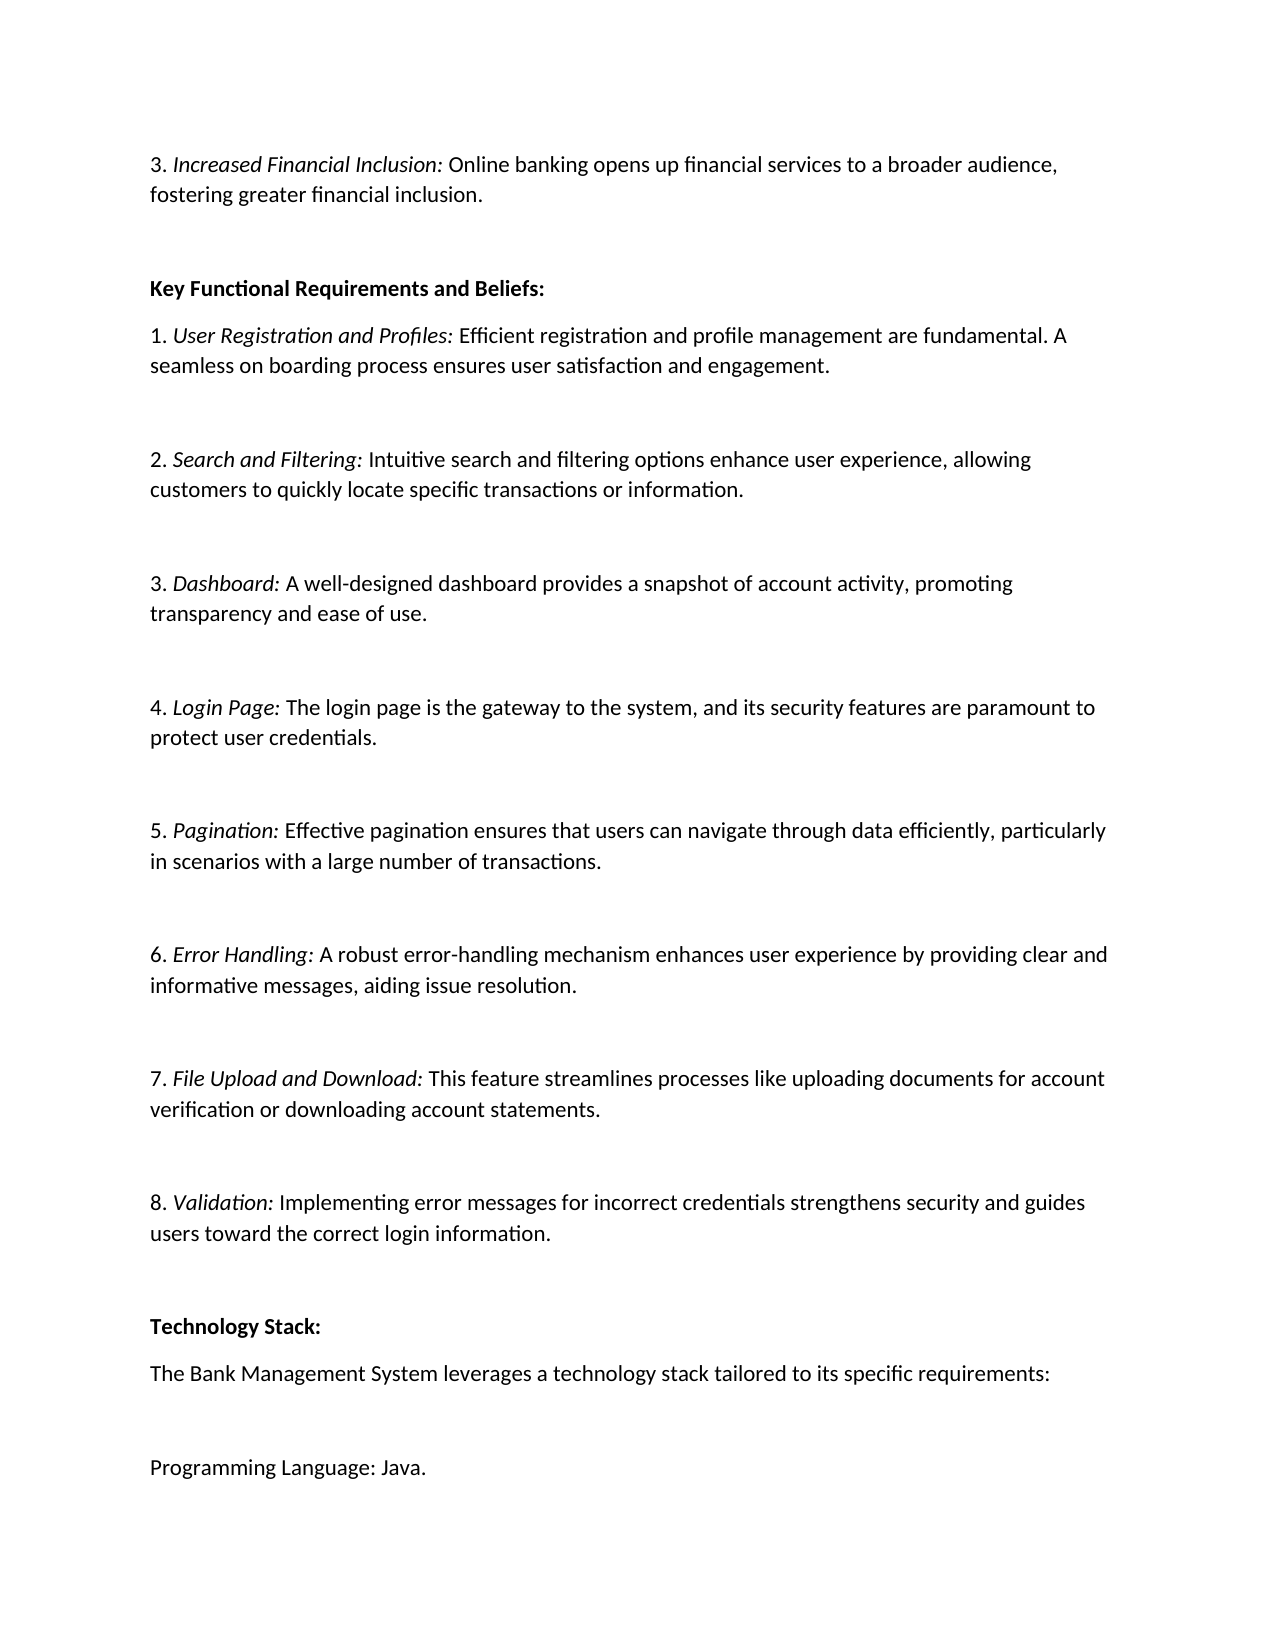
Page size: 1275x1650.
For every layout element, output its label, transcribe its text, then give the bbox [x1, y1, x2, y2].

text 6. Error Handling: A robust error-handling mechanism enhances user experience by providing clear and informative messages, aiding issue resolution. [150, 941, 1125, 999]
text 8. Validation: Implementing error messages for incorrect credentials strengthens security and guides users toward the correct login information. [150, 1188, 1125, 1247]
text Key Functional Requirements and Beliefs: [150, 274, 1125, 302]
text The Bank Management System leverages a technology stack tailored to its specific requirements: [150, 1359, 1125, 1387]
text 2. Search and Filtering: Intuitive search and filtering options enhance user experience, allowing customers to quickly locate specific transactions or information. [150, 445, 1125, 503]
text Programming Language: Java. [150, 1453, 1125, 1481]
text Technology Stack: [150, 1312, 1125, 1341]
text 5. Pagination: Effective pagination ensures that users can navigate through data efficiently, particularly in scenarios with a large number of transactions. [150, 817, 1125, 875]
text 1. User Registration and Profiles: Efficient registration and profile management are fundamental. A seamless on boarding process ensures user satisfaction and engagement. [150, 321, 1125, 379]
text 3. Dashboard: A well-designed dashboard provides a snapshot of account activity, promoting transparency and ease of use. [150, 569, 1125, 627]
text 7. File Upload and Download: This feature streamlines processes like uploading documents for account verification or downloading account statements. [150, 1064, 1125, 1123]
text 4. Login Page: The login page is the gateway to the system, and its security features are paramount to protect user credentials. [150, 693, 1125, 751]
text 3. Increased Financial Inclusion: Online banking opens up financial services to a broader audience, fostering greater financial inclusion. [150, 150, 1125, 208]
